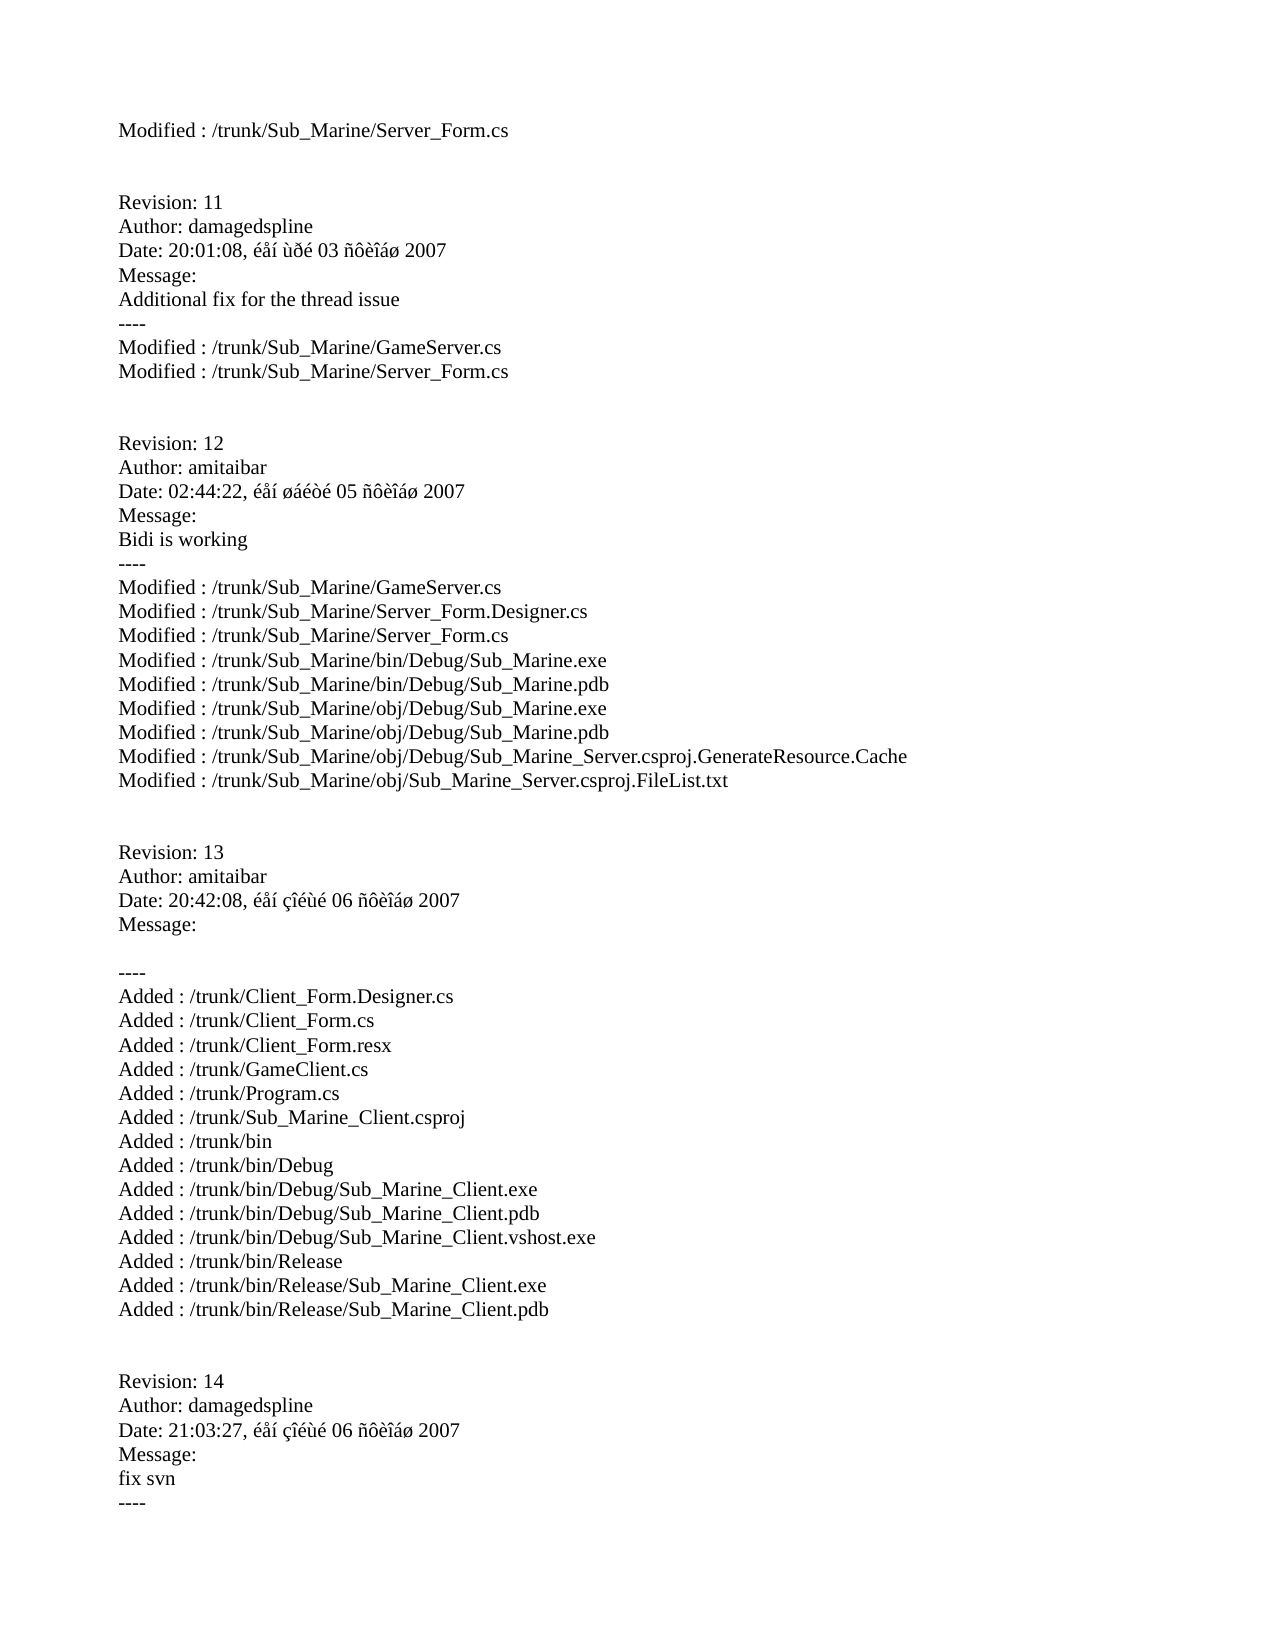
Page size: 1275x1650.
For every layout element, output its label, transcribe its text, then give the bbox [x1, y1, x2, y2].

text Date: 02:44:22, éåí øáéòé 05 ñôèîáø 2007 [118, 479, 1157, 503]
text Added : /trunk/Client_Form.cs [118, 1008, 1157, 1032]
text Modified : /trunk/Sub_Marine/GameServer.cs [118, 575, 1157, 599]
text Added : /trunk/Program.cs [118, 1081, 1157, 1105]
text ---- [118, 960, 1157, 984]
text Author: amitaibar [118, 455, 1157, 479]
text ---- [118, 551, 1157, 575]
text Modified : /trunk/Sub_Marine/obj/Sub_Marine_Server.csproj.FileList.txt [118, 768, 1157, 792]
text Date: 20:01:08, éåí ùðé 03 ñôèîáø 2007 [118, 238, 1157, 262]
text Added : /trunk/bin/Debug/Sub_Marine_Client.exe [118, 1177, 1157, 1201]
text Added : /trunk/bin [118, 1129, 1157, 1153]
text Modified : /trunk/Sub_Marine/obj/Debug/Sub_Marine_Server.csproj.GenerateResource.Cache [118, 744, 1157, 768]
text Message: [118, 912, 1157, 936]
text Added : /trunk/Client_Form.Designer.cs [118, 984, 1157, 1008]
text Revision: 13 [118, 840, 1157, 864]
text Message: [118, 503, 1157, 527]
text Added : /trunk/bin/Release [118, 1249, 1157, 1273]
text Additional fix for the thread issue [118, 287, 1157, 311]
text Added : /trunk/GameClient.cs [118, 1057, 1157, 1081]
text Date: 20:42:08, éåí çîéùé 06 ñôèîáø 2007 [118, 888, 1157, 912]
text Author: amitaibar [118, 864, 1157, 888]
text Modified : /trunk/Sub_Marine/bin/Debug/Sub_Marine.pdb [118, 672, 1157, 696]
text Added : /trunk/Sub_Marine_Client.csproj [118, 1105, 1157, 1129]
text Modified : /trunk/Sub_Marine/GameServer.cs [118, 335, 1157, 359]
text Message: [118, 262, 1157, 287]
text Added : /trunk/bin/Debug [118, 1153, 1157, 1177]
text Modified : /trunk/Sub_Marine/obj/Debug/Sub_Marine.exe [118, 696, 1157, 720]
text ---- [118, 1490, 1157, 1514]
text Modified : /trunk/Sub_Marine/Server_Form.cs [118, 359, 1157, 383]
text Message: [118, 1442, 1157, 1466]
text Date: 21:03:27, éåí çîéùé 06 ñôèîáø 2007 [118, 1417, 1157, 1442]
text Modified : /trunk/Sub_Marine/Server_Form.cs [118, 118, 1157, 142]
text Modified : /trunk/Sub_Marine/obj/Debug/Sub_Marine.pdb [118, 720, 1157, 744]
text Author: damagedspline [118, 1393, 1157, 1417]
text Added : /trunk/bin/Release/Sub_Marine_Client.exe [118, 1273, 1157, 1297]
text Added : /trunk/bin/Release/Sub_Marine_Client.pdb [118, 1297, 1157, 1321]
text Author: damagedspline [118, 214, 1157, 238]
text Added : /trunk/bin/Debug/Sub_Marine_Client.vshost.exe [118, 1225, 1157, 1249]
text Bidi is working [118, 527, 1157, 551]
text Modified : /trunk/Sub_Marine/Server_Form.cs [118, 623, 1157, 647]
text Added : /trunk/bin/Debug/Sub_Marine_Client.pdb [118, 1201, 1157, 1225]
text Revision: 11 [118, 190, 1157, 214]
text Revision: 14 [118, 1369, 1157, 1393]
text Modified : /trunk/Sub_Marine/bin/Debug/Sub_Marine.exe [118, 647, 1157, 672]
text Modified : /trunk/Sub_Marine/Server_Form.Designer.cs [118, 599, 1157, 623]
text Revision: 12 [118, 431, 1157, 455]
text fix svn [118, 1466, 1157, 1490]
text ---- [118, 311, 1157, 335]
text Added : /trunk/Client_Form.resx [118, 1032, 1157, 1057]
